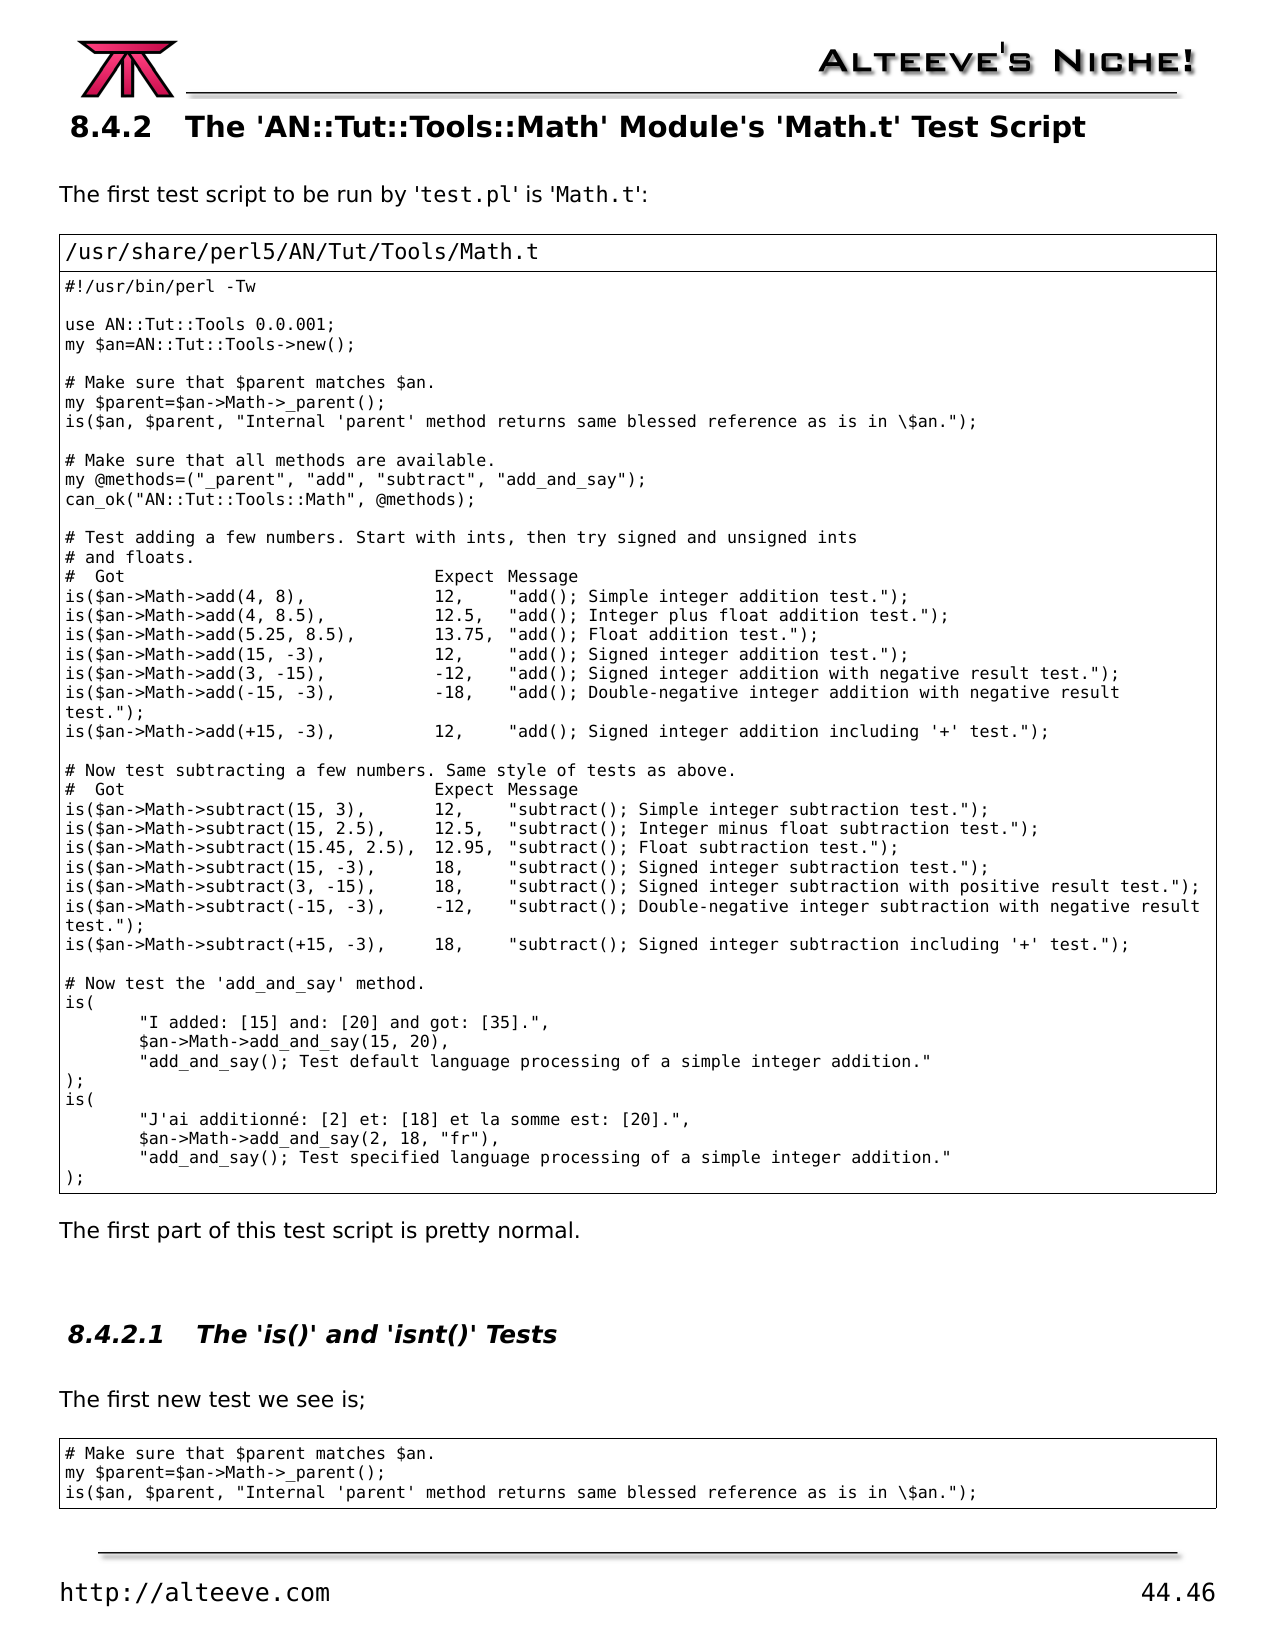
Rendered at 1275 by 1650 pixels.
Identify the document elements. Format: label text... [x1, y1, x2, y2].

text The first new test we see is; [59, 1387, 1216, 1412]
text The first part of this test script is pretty normal. [59, 1218, 1216, 1244]
text The first test script to be run by 'test.pl' is 'Math.t': [59, 182, 1216, 208]
picture [76, 39, 1199, 99]
subtitle The 'is()' and 'isnt()' Tests [59, 1320, 1216, 1349]
table_header /usr/share/perl5/AN/Tut/Tools/Math.t [60, 235, 1216, 271]
subtitle The 'AN::Tut::Tools::Math' Module's 'Math.t' Test Script [59, 111, 1216, 144]
table_header # Make sure that $parent matches $an. my $parent=$an->Math->_parent(); is($an, $parent, "Internal 'parent' method returns same blessed reference as is in \$an."); [60, 1439, 1216, 1508]
picture [76, 1545, 1199, 1589]
table_cell #!/usr/bin/perl -Tw use AN::Tut::Tools 0.0.001; my $an=AN::Tut::Tools->new(); # Make sure that $parent matches $an. my $parent=$an->Math->_parent(); is($an, $parent, "Internal 'parent' method returns same blessed reference as is in \$an."); # Make sure that all methods are available. my @methods=("_parent", "add", "subtract", "add_and_say"); can_ok("AN::Tut::Tools::Math", @methods); # Test adding a few numbers. Start with ints, then try signed and unsigned ints # and floats. # Got Expect Message is($an->Math->add(4, 8), 12, "add(); Simple integer addition test."); is($an->Math->add(4, 8.5), 12.5, "add(); Integer plus float addition test."); is($an->Math->add(5.25, 8.5), 13.75, "add(); Float addition test."); is($an->Math->add(15, -3), 12, "add(); Signed integer addition test."); is($an->Math->add(3, -15), -12, "add(); Signed integer addition with negative result test."); is($an->Math->add(-15, -3), -18, "add(); Double-negative integer addition with negative result test."); is($an->Math->add(+15, -3), 12, "add(); Signed integer addition including '+' test."); # Now test subtracting a few numbers. Same style of tests as above. # Got Expect Message is($an->Math->subtract(15, 3), 12, "subtract(); Simple integer subtraction test."); is($an->Math->subtract(15, 2.5), 12.5, "subtract(); Integer minus float subtraction test."); is($an->Math->subtract(15.45, 2.5), 12.95, "subtract(); Float subtraction test."); is($an->Math->subtract(15, -3), 18, "subtract(); Signed integer subtraction test."); is($an->Math->subtract(3, -15), 18, "subtract(); Signed integer subtraction with positive result test."); is($an->Math->subtract(-15, -3), -12, "subtract(); Double-negative integer subtraction with negative result test."); is($an->Math->subtract(+15, -3), 18, "subtract(); Signed integer subtraction including '+' test."); # Now test the 'add_and_say' method. is( "I added: [15] and: [20] and got: [35].", $an->Math->add_and_say(15, 20), "add_and_say(); Test default language processing of a simple integer addition." ); is( "J'ai additionné: [2] et: [18] et la somme est: [20].", $an->Math->add_and_say(2, 18, "fr"), "add_and_say(); Test specified language processing of a simple integer addition." ); [60, 272, 1216, 1193]
